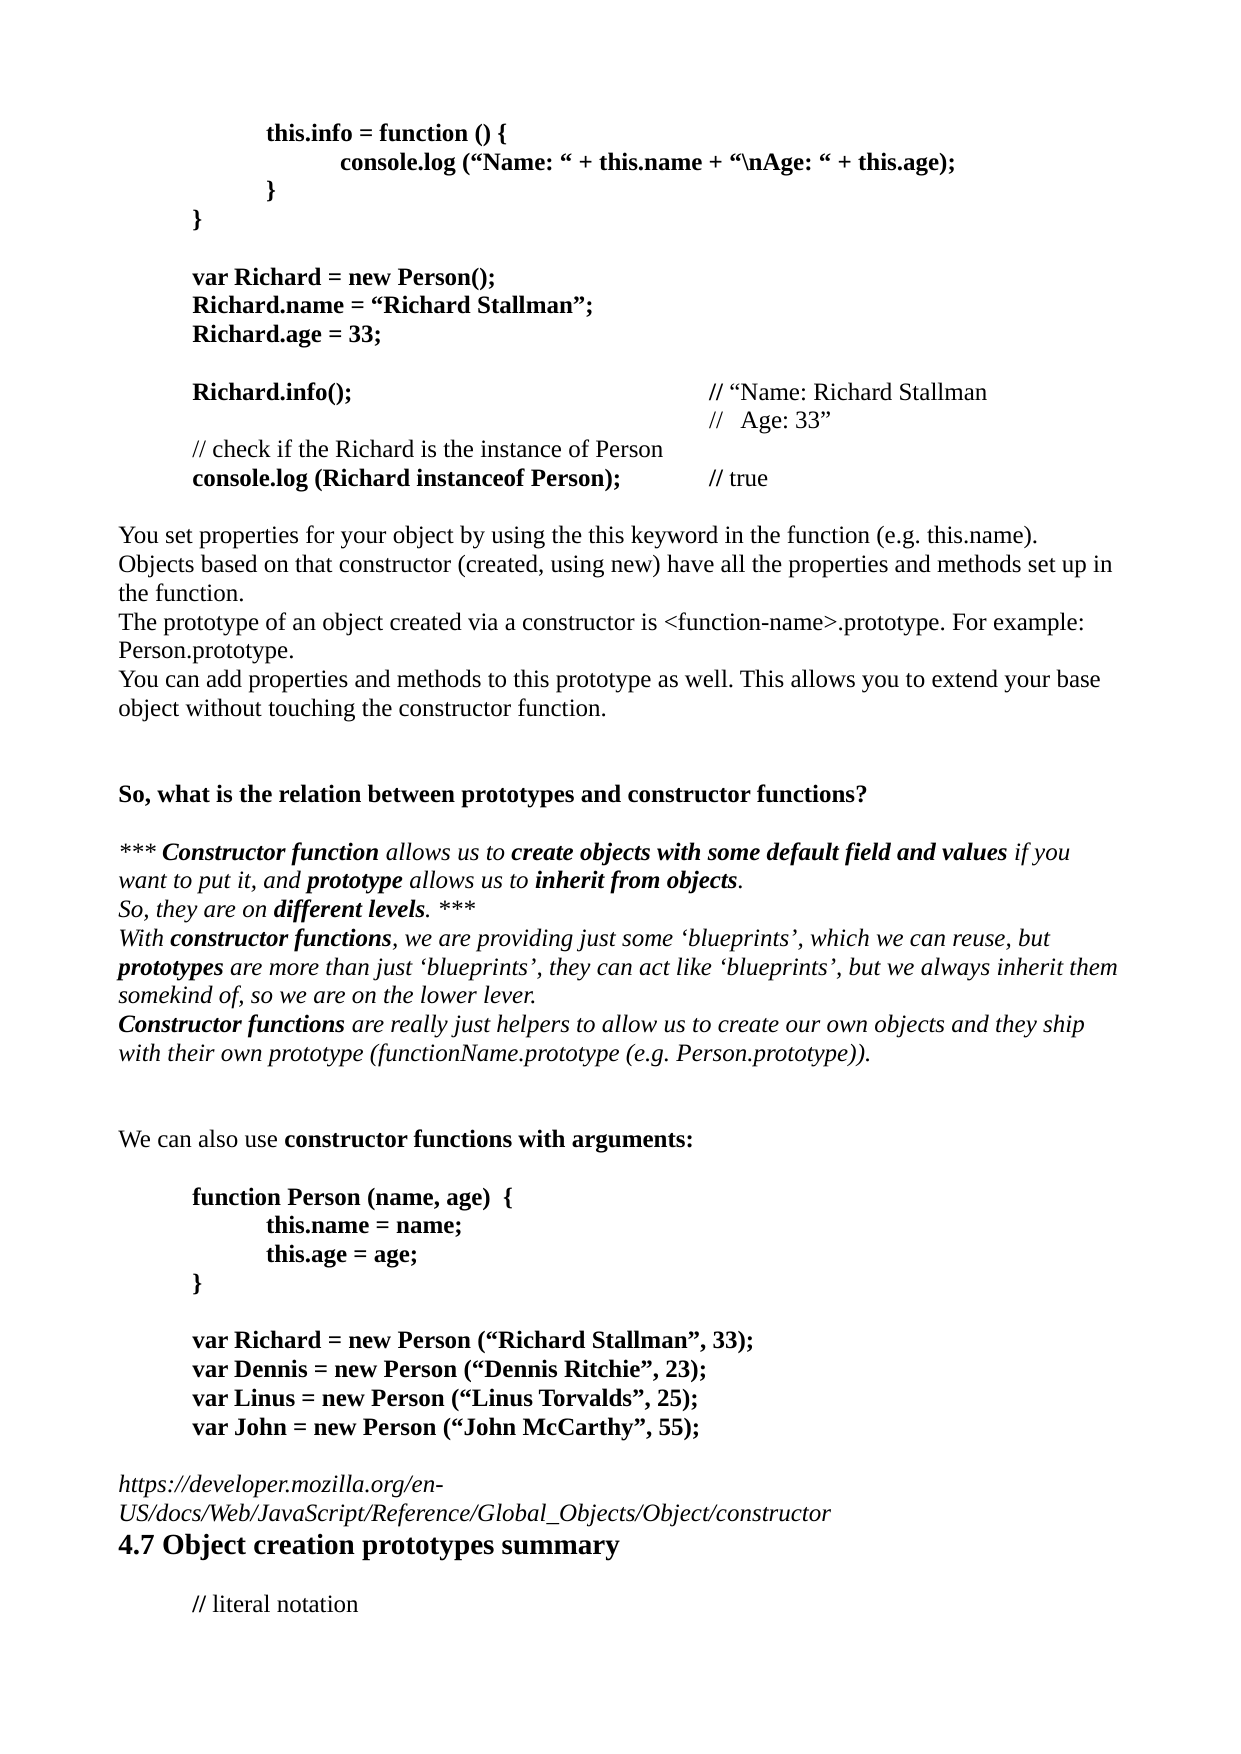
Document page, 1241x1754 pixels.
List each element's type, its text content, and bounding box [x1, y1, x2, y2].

text With constructor functions, we are providing just some ‘blueprints’, which we can reuse, but prototypes are more than just ‘blueprints’, they can act like ‘blueprints’, but we always inherit them somekind of, so we are on the lower lever. [118, 923, 1122, 1009]
text The prototype of an object created via a constructor is <function-name>.prototype. For example: Person.prototype. [118, 607, 1122, 664]
text Constructor functions are really just helpers to allow us to create our own objects and they ship with their own prototype (functionName.prototype (e.g. Person.prototype)). [118, 1009, 1122, 1067]
text US/docs/Web/JavaScript/Reference/Global_Objects/Object/constructor [118, 1498, 1122, 1527]
text var Linus = new Person (“Linus Torvalds”, 25); [118, 1383, 1122, 1412]
text Objects based on that constructor (created, using new) have all the properties and methods set up in the function. [118, 549, 1122, 607]
text *** Constructor function allows us to create objects with some default field and values if you want to put it, and prototype allows us to inherit from objects. [118, 837, 1122, 894]
text So, they are on different levels. *** [118, 894, 1122, 923]
text We can also use constructor functions with arguments: [118, 1124, 1122, 1153]
text console.log (Richard instanceof Person); // true [118, 463, 1122, 492]
text Richard.age = 33; [118, 319, 1122, 348]
text Richard.name = “Richard Stallman”; [118, 291, 1122, 319]
text // literal notation [118, 1589, 1122, 1618]
text } [118, 1268, 1122, 1297]
text // check if the Richard is the instance of Person [118, 434, 1122, 463]
text this.age = age; [118, 1239, 1122, 1268]
text } [118, 176, 1122, 204]
text // Age: 33” [118, 406, 1122, 434]
text https://developer.mozilla.org/en- [118, 1469, 1122, 1498]
text var Richard = new Person(); [118, 262, 1122, 291]
text this.info = function () { [118, 118, 1122, 147]
text var Dennis = new Person (“Dennis Ritchie”, 23); [118, 1354, 1122, 1383]
text var John = new Person (“John McCarthy”, 55); [118, 1412, 1122, 1441]
text 4.7 Object creation prototypes summary [118, 1527, 1122, 1560]
text You can add properties and methods to this prototype as well. This allows you to extend your base object without touching the constructor function. [118, 664, 1122, 722]
text var Richard = new Person (“Richard Stallman”, 33); [118, 1326, 1122, 1354]
text So, what is the relation between prototypes and constructor functions? [118, 779, 1122, 808]
text } [118, 204, 1122, 233]
text this.name = name; [118, 1211, 1122, 1239]
text console.log (“Name: “ + this.name + “\nAge: “ + this.age); [118, 147, 1122, 176]
text function Person (name, age) { [118, 1182, 1122, 1211]
text Richard.info(); // “Name: Richard Stallman [118, 377, 1122, 406]
text You set properties for your object by using the this keyword in the function (e.g. this.name). [118, 521, 1122, 549]
